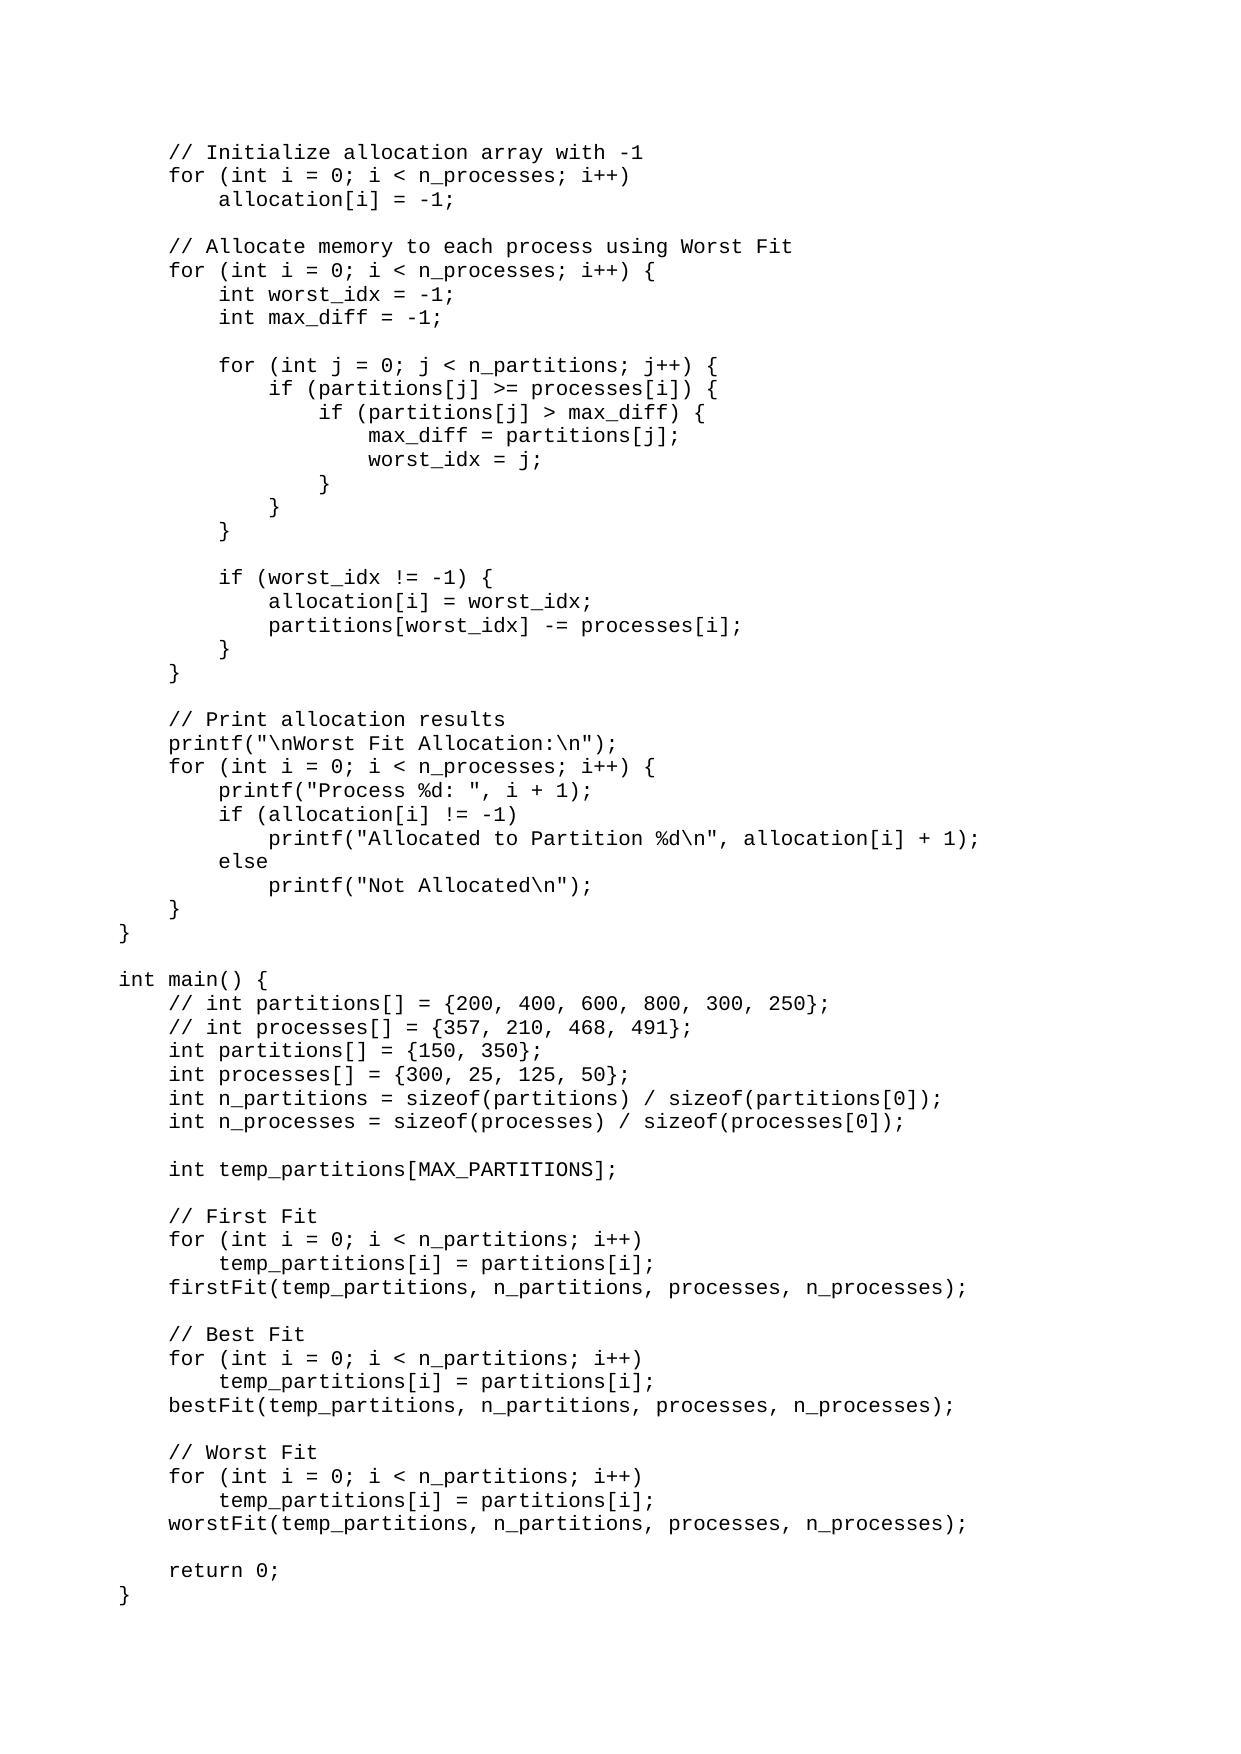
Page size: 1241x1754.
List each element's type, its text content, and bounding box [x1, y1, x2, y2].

text int partitions[] = {150, 350}; [118, 1040, 1122, 1064]
text // Allocate memory to each process using Worst Fit [118, 236, 1122, 260]
text for (int i = 0; i < n_partitions; i++) [118, 1466, 1122, 1489]
text for (int i = 0; i < n_processes; i++) { [118, 757, 1122, 780]
text if (allocation[i] != -1) [118, 804, 1122, 827]
text if (partitions[j] > max_diff) { [118, 402, 1122, 426]
text int max_diff = -1; [118, 307, 1122, 331]
text int worst_idx = -1; [118, 284, 1122, 307]
text allocation[i] = worst_idx; [118, 591, 1122, 615]
text temp_partitions[i] = partitions[i]; [118, 1253, 1122, 1277]
text } [118, 473, 1122, 496]
text // int processes[] = {357, 210, 468, 491}; [118, 1017, 1122, 1040]
text worst_idx = j; [118, 449, 1122, 473]
text int temp_partitions[MAX_PARTITIONS]; [118, 1158, 1122, 1182]
text // int partitions[] = {200, 400, 600, 800, 300, 250}; [118, 993, 1122, 1017]
text int n_partitions = sizeof(partitions) / sizeof(partitions[0]); [118, 1088, 1122, 1111]
text } [118, 898, 1122, 922]
text if (worst_idx != -1) { [118, 567, 1122, 591]
text firstFit(temp_partitions, n_partitions, processes, n_processes); [118, 1277, 1122, 1300]
text temp_partitions[i] = partitions[i]; [118, 1489, 1122, 1513]
text for (int j = 0; j < n_partitions; j++) { [118, 354, 1122, 378]
text } [118, 662, 1122, 686]
text temp_partitions[i] = partitions[i]; [118, 1371, 1122, 1395]
text for (int i = 0; i < n_processes; i++) [118, 165, 1122, 189]
text for (int i = 0; i < n_processes; i++) { [118, 260, 1122, 284]
text printf("\nWorst Fit Allocation:\n"); [118, 733, 1122, 757]
text allocation[i] = -1; [118, 189, 1122, 213]
text } [118, 922, 1122, 946]
text int n_processes = sizeof(processes) / sizeof(processes[0]); [118, 1111, 1122, 1135]
text } [118, 496, 1122, 520]
text } [118, 638, 1122, 662]
text } [118, 520, 1122, 544]
text worstFit(temp_partitions, n_partitions, processes, n_processes); [118, 1513, 1122, 1537]
text printf("Not Allocated\n"); [118, 875, 1122, 898]
text max_diff = partitions[j]; [118, 426, 1122, 449]
text else [118, 851, 1122, 875]
text for (int i = 0; i < n_partitions; i++) [118, 1229, 1122, 1253]
text if (partitions[j] >= processes[i]) { [118, 378, 1122, 402]
text // Worst Fit [118, 1442, 1122, 1466]
text // Print allocation results [118, 709, 1122, 733]
text int processes[] = {300, 25, 125, 50}; [118, 1064, 1122, 1088]
text // First Fit [118, 1206, 1122, 1229]
text for (int i = 0; i < n_partitions; i++) [118, 1348, 1122, 1371]
text partitions[worst_idx] -= processes[i]; [118, 615, 1122, 638]
text bestFit(temp_partitions, n_partitions, processes, n_processes); [118, 1395, 1122, 1419]
text // Initialize allocation array with -1 [118, 142, 1122, 165]
text printf("Allocated to Partition %d\n", allocation[i] + 1); [118, 827, 1122, 851]
text return 0; [118, 1561, 1122, 1584]
text // Best Fit [118, 1324, 1122, 1348]
text } [118, 1584, 1122, 1608]
text int main() { [118, 969, 1122, 993]
text printf("Process %d: ", i + 1); [118, 780, 1122, 804]
